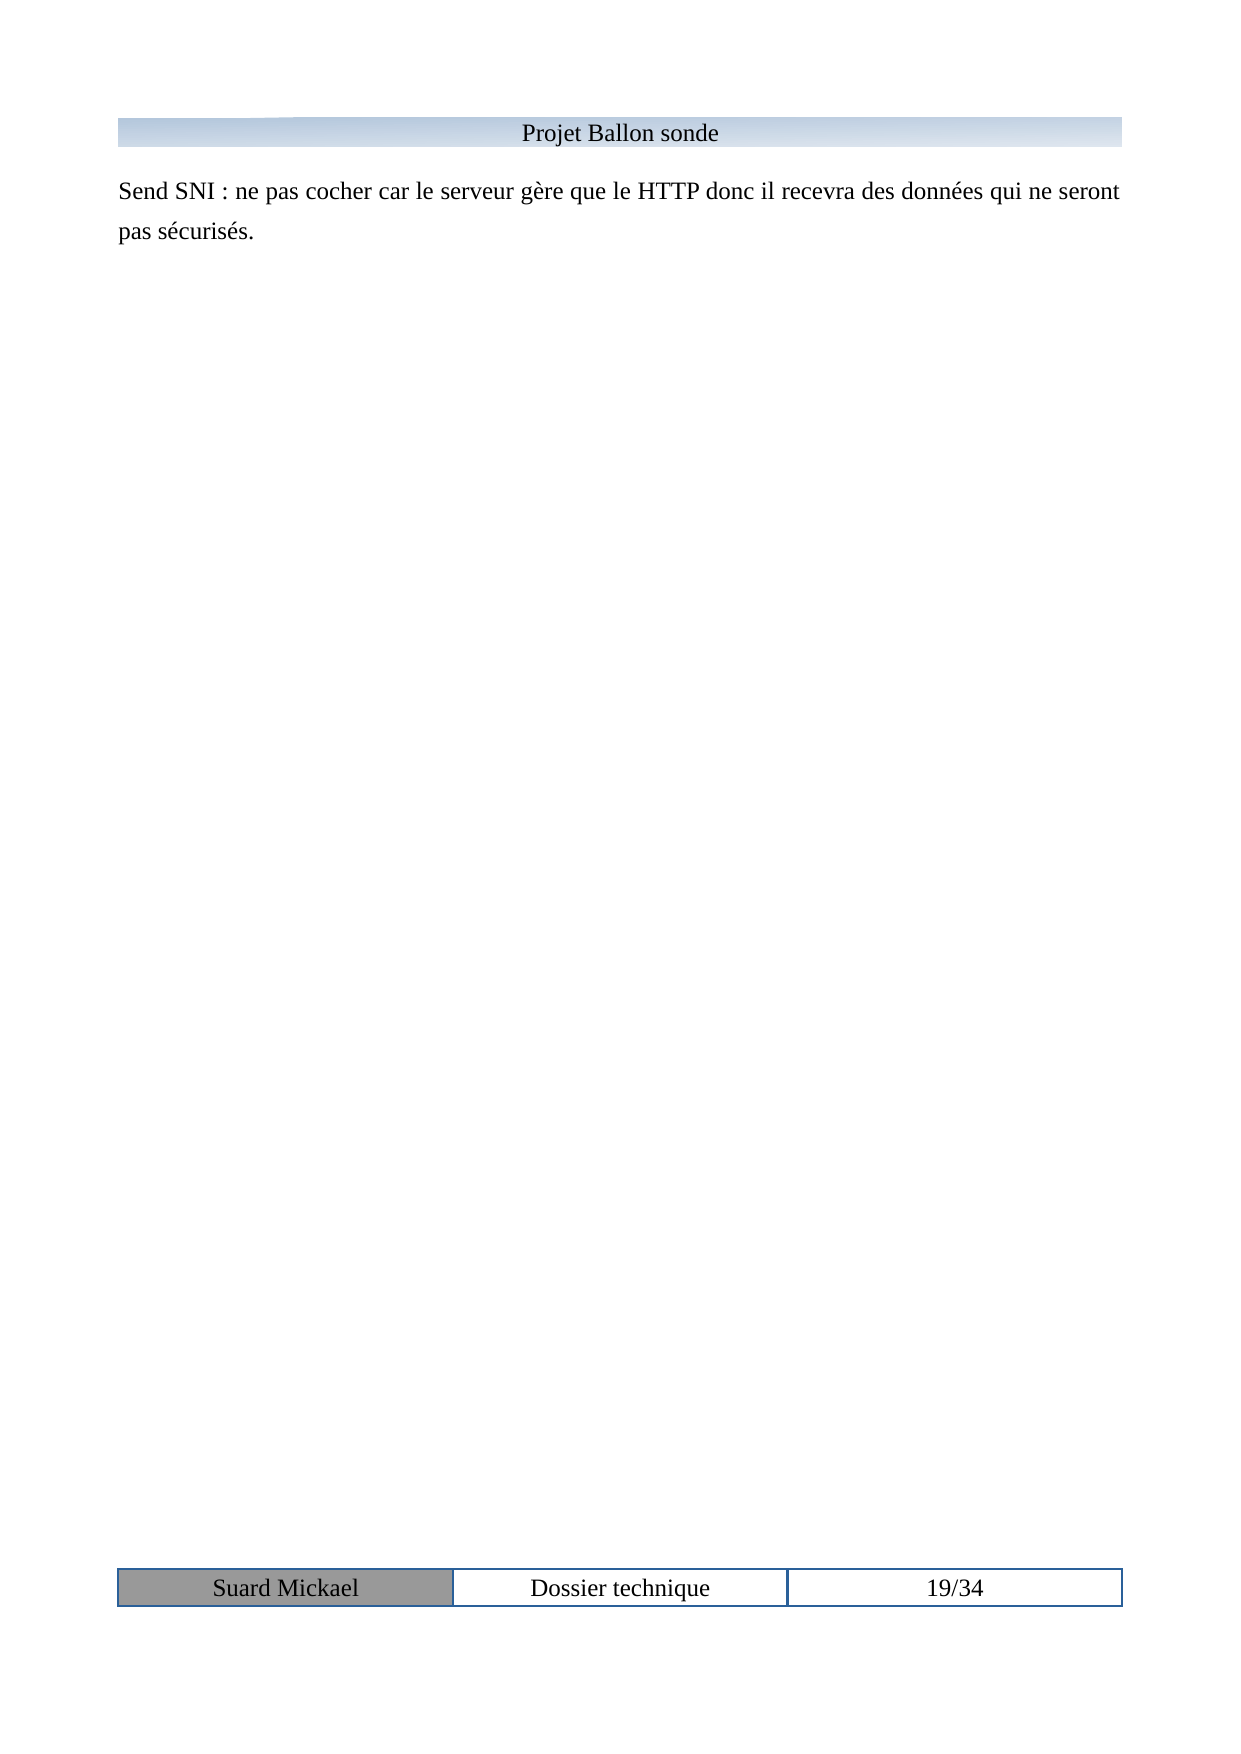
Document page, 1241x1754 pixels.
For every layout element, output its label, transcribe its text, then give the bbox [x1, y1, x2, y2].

text Send SNI : ne pas cocher car le serveur gère que le HTTP donc il recevra des données qui ne seront pas sécurisés. [118, 176, 1122, 245]
